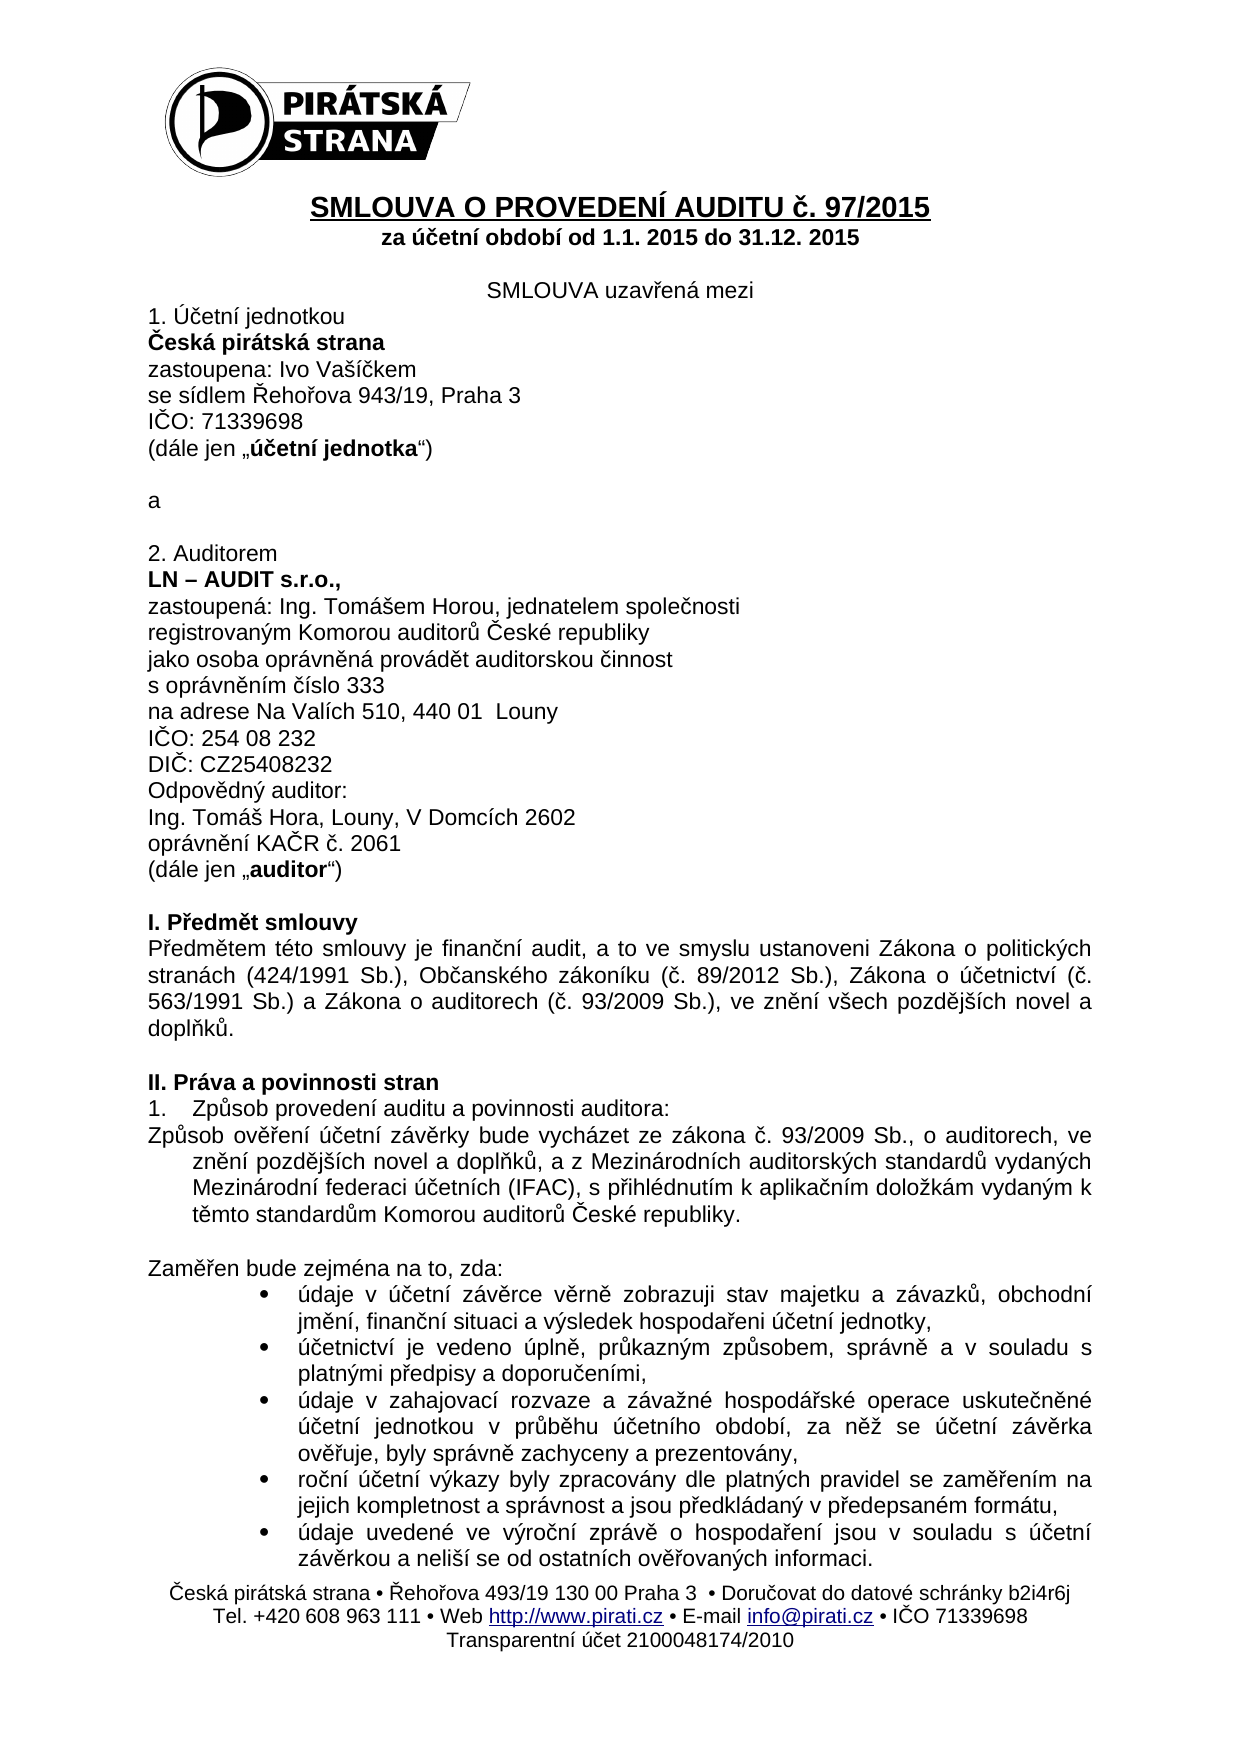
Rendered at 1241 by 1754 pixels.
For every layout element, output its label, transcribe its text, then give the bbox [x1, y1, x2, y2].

text 1. Účetní jednotkou [148, 303, 1093, 329]
text jako osoba oprávněná provádět auditorskou činnost [148, 646, 1093, 672]
list Způsob provedení auditu a povinnosti auditora: [148, 1095, 1093, 1122]
text zastoupena: Ivo Vašíčkem [148, 356, 1093, 382]
text (dále jen „účetní jednotka“) [148, 435, 1093, 461]
text SMLOUVA uzavřená mezi [148, 277, 1093, 303]
list údaje v zahajovací rozvaze a závažné hospodářské operace uskutečněné účetní jednotkou v průběhu účetního období, za něž se účetní závěrka ověřuje, byly správně zachyceny a prezentovány, [260, 1387, 1093, 1466]
text II. Práva a povinnosti stran [148, 1069, 1093, 1095]
text Předmětem této smlouvy je finanční audit, a to ve smyslu ustanoveni Zákona o politických stranách (424/1991 Sb.), Občanského zákoníku (č. 89/2012 Sb.), Zákona o účetnictví (č. 563/1991 Sb.) a Zákona o auditorech (č. 93/2009 Sb.), ve znění všech pozdějších novel a doplňků. [148, 935, 1093, 1041]
text IČO: 71339698 [148, 408, 1093, 435]
text SMLOUVA O PROVEDENÍ AUDITU č. 97/2015 [148, 190, 1093, 224]
text I. Předmět smlouvy [148, 909, 1093, 935]
text Česká pirátská strana [148, 329, 1093, 356]
text DIČ: CZ25408232 [148, 751, 1093, 777]
text registrovaným Komorou auditorů České republiky [148, 619, 1093, 646]
text Zaměřen bude zejména na to, zda: [148, 1255, 1093, 1281]
list roční účetní výkazy byly zpracovány dle platných pravidel se zaměřením na jejich kompletnost a správnost a jsou předkládaný v předepsaném formátu, [260, 1466, 1093, 1518]
text za účetní období od 1.1. 2015 do 31.12. 2015 [148, 224, 1093, 250]
text Způsob ověření účetní závěrky bude vycházet ze zákona č. 93/2009 Sb., o auditorech, ve znění pozdějších novel a doplňků, a z Mezinárodních auditorských standardů vydaných Mezinárodní federaci účetních (IFAC), s přihlédnutím k aplikačním doložkám vydaným k těmto standardům Komorou auditorů České republiky. [148, 1122, 1093, 1227]
text 2. Auditorem [148, 540, 1093, 566]
text na adrese Na Valích 510, 440 01 Louny [148, 698, 1093, 724]
picture [150, 52, 485, 191]
text s oprávněním číslo 333 [148, 672, 1093, 698]
text (dále jen „auditor“) [148, 856, 1093, 883]
list účetnictví je vedeno úplně, průkazným způsobem, správně a v souladu s platnými předpisy a doporučeními, [260, 1334, 1093, 1387]
text IČO: 254 08 232 [148, 724, 1093, 751]
text LN – AUDIT s.r.o., [148, 566, 1093, 593]
list údaje v účetní závěrce věrně zobrazuji stav majetku a závazků, obchodní jmění, finanční situaci a výsledek hospodařeni účetní jednotky, [260, 1281, 1093, 1334]
list údaje uvedené ve výroční zprávě o hospodaření jsou v souladu s účetní závěrkou a neliší se od ostatních ověřovaných informaci. [260, 1518, 1093, 1571]
text Ing. Tomáš Hora, Louny, V Domcích 2602 [148, 804, 1093, 830]
text Odpovědný auditor: [148, 777, 1093, 804]
text a [148, 487, 1093, 514]
text oprávnění KAČR č. 2061 [148, 830, 1093, 856]
text se sídlem Řehořova 943/19, Praha 3 [148, 382, 1093, 408]
text zastoupená: Ing. Tomášem Horou, jednatelem společnosti [148, 593, 1093, 619]
